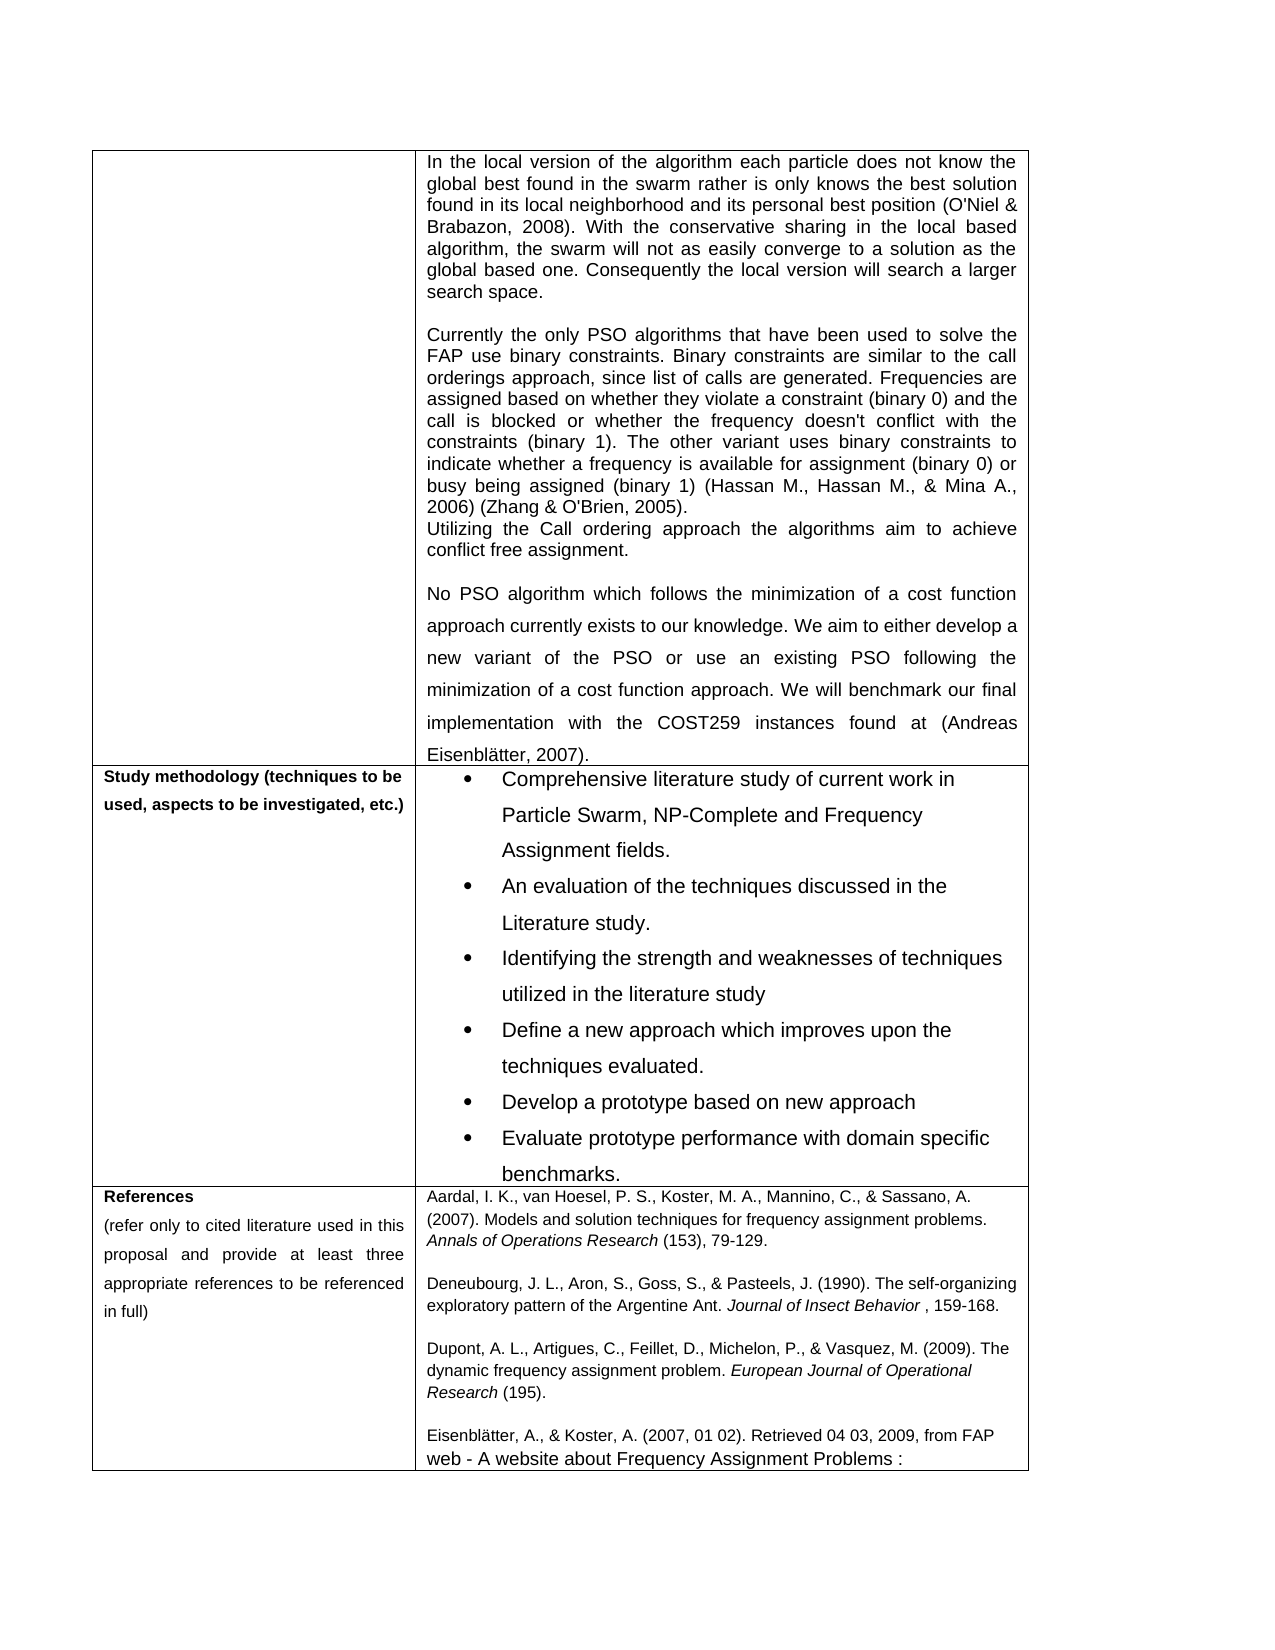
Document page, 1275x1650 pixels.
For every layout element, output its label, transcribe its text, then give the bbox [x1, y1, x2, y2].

table_cell Study methodology (techniques to be used, aspects to be investigated, etc.) [93, 766, 415, 1186]
table_cell In the information age we currently live in almost every device has some sort of wireless technology it uses to provide a specific service. Radios for audio entertainment; Television remotes to change channels; Cellular phones for communication; Wireless access points to create wireless LAN's. (Aardal, van Hoesel, Koster, Mannino, & Sassano, 2007) (Dupont, Artigues, Feillet, Michelon, & Vasquez, 2009) Wireless technology is now part of our everyday life. Wireless technology more specifically wireless communication has a underlying problem, which is known as the Frequency Assignment Problem (FAP) / Channel Assignment Problem (CAP) which is defined as the process of assigning frequencies to transceivers (TRX) while keeping interference to a minimum. The FAP is similar to the graph coloring problem and is an NP-complete problem (Aardal, van Hoesel, Koster, Mannino, & Sassano, 2007). This is because one has a finite amount of frequencies which needs to be assigned to transceivers where the amount of transceivers to be assigned frequencies greatly outweighs the amount of available frequencies (Aardal, van Hoesel, Koster, Mannino, & Sassano, 2007). Thus it is inevitable that a network will have interference and we can only minimize the amount of interference that might occur on the network - an optimization problem. Interference occurs when frequencies assigned to connections differ by a small margin. The amount of inference on a connection defines the quality of service. One can naturally make the deduction that the more frequencies differ used on connections in a area, the better quality of service one will experience in that area. All application domains that use wireless communication are also affected by the FAP as well as interference. New found interest in the FAP is due to the more widespread use of wireless technology in the media industry as well as military and cellular communication. Both of these respective disciplines have fuelled new research in the FAP domain. Within each application domain where wireless technology is used, different models and instances are used to address the problems encountered in the respective application domain. Even though these different domains utilize different models in their respective domains, they still share the same base; namely Wireless Technology more specifically wireless communication (Aardal, van Hoesel, Koster, Mannino, & Sassano, 2007). The FAP is most notable in the cellular telecommunications industry due to the large transceivers base they use to serve their respective clients with their limited amount of frequencies allocated to them in their licenses (Aardal, van Hoesel, Koster, Mannino, & Sassano, 2007) (Luna, et al., 2008). Depending on the GSM network type used the FAP gets more complex since the GSM900 band propagates further than GSM900 because the signal is stronger, thus in a GSM1800 network frequencies would interfere more than in a GSM1800 network depending on how far the cellular towers (cells) are separated geographically (Aardal, van Hoesel, Koster, Mannino, & Sassano, 2007). Due to this signal loss over a distance, cellular networks operators can re-use frequencies in their networks as long as the assigned frequencies comply with the expected traffic demand as well as the electromagnetic compatibility (EMC) constraints (Hassan M., Hassan M., & Mina A., 2006) (Zhang & O'Brien, 2005). In general there are three standard constraints in the FAP: Co channel constraint: Two channels cannot use the same frequency Adjacent channel constraint: Frequencies assigned to two channels must differ by a certain margin usually one. Co Cell constraint: Any pair of frequencies assigned to a cell must have certain distance in the frequency domain to prohibit the cell from interfering with other cells on the same site. The FAP can be classified into two categories: (a) Fixed Frequency/Channel Assignment (FFA/FCA) is the process of permanently assigning frequencies to cells (cellular towers). The frequencies assigned are fixed and cannot be changed on the fly while the network is active, since the frequencies assigned to the cell form part of a delicate frequency plan designed to keep interference to minimum (Zhang & O'Brien, 2005). (b) Dynamic Frequency/Channel Assignment (DFA/DCA) is the process of allocating channels to cells as they require it to meet the current traffic demand imposed on them by clients (Zhang & O'Brien, 2005). Each cell (cellular towers) can be assigned multiple frequencies based on the amount of transmitters or TRX's it has. The amount of TRX's in a cell depends on the expected amount of traffic the particular cell must handle. (Eisenblätter & Koster, 2007) Most of the research in the FAP has concentrated on the FFA. The reason for this is because FFA is a static technique, which allows it to come up with a better solution since it has more time for calculation. FFA is also easier to implement in practice and allows the network operators to cater for the worst case scenario - heavy traffic load on the network. The DFA is at the moment a very hard problem because the network frequency plan is constantly changing, which means as the traffic on the network increases the longer the DFA focused algorithm will take to allocate a frequency. This increase in processing time is because the algorithm has to take into account more constraints with a lower available frequency pool. DFA must do this process within seconds since a cell needs to serve clients. Most researchers have concentrated on solving the FFA using heuristic approaches like neural networks, local search techniques and more recently Meta heuristic approaches which include genetic algorithms, simulated annealing, ant colony optimization and particle swarm optimization (Zhang & O'Brien, 2005). Fundamentally researchers have used two different approaches to evaluate frequency plans in the FAP: Call Orderings: An old approach used in the beginning to try and solve the FAP. The main idea is to create an ordered list of all calls in the whole system which is then assigned frequencies based on a deterministic strategy. The number of frequencies needed to allocate a proper channel to a call depends significantly on the order of the calls in the generated call list. Some researchers have used heuristic measures to sort the ordered call list based on the difficulty of assigning a frequency to a call. Generally even using such a process of sorting the call list; call orderings do not lead to optimal frequency assignments (Hassan M., Hassan M., & Mina A., 2006). Minimization of Cost Functions: A linear function is used to calculate to amount of interference that would be encountered due to violated constraints in the network with the current assigned frequencies. Researchers try to minimize this function since it is also a good metric to measure the quality of service that would be encountered in peak network traffic. An ideal solution would be if the evaluated cost is zero, which is unlikely to occur due to the problem domain being NP-complete, thus the objective is to get close to zero cost. The main drawback is that exact algorithms tend to get stuck in local minima. To overcome this problem authors turned towards meta-heuristic algorithms like simulated annealing and genetic algorithms. Consequently the Genetic Algorithm is a much more powerful solution than simulated annealing due to the algorithm use of randomization in creating populations (Hassan M., Hassan M., & Mina A., 2006). A more recent Meta heuristic called Particle Swarm Optimization uses inertia to break out of local minima. The Meta heuristic field has seen in recent years a lot of growth in the research field with new variants of the algorithms appearing every year. Swarm Intelligence falls under Meta heuristic field. Swarm intelligence is the notion of entities working together in a group to solve a problem. Swarm intelligence borrows extensively from research conducted on swarm based life forms like bees, ants and fish. Consequently algorithms that have emerged from these studies are Ant Colony optimization and Particle Swarm Optimization. Ant Colony Optimization (ACO) is an algorithm developed by (M. Dorgio et al. 1994) which based on a study conducted by (Deneubourg, Aron, Goss, & Pasteels, 1990). The algorithm is build around the notion of ants lying down pheromones as they move to allow fellow colony ants find better paths towards food. The more ants following a path the stronger the pheromone cent would be and more ants would be encouraged to follow the specific path. In the study by (Deneubourg, Aron, Goss, & Pasteels, 1990)it is noted that ants tend to choose the most cost efficient path toward a food source. Thus in the ACO algorithm the path chosen by the majority of the colony is considered the most optimum solution. Recent implementations of ACO on the FAP have achieved better results than most previous algorithms, see (Luna, et al., 2008) (Luna, Blum, & Alba, ACO vs EAs for Solving a Real-World Frequency Assignment PRoblem in GSM Networks, 2007). The standard Particle Swarm Optimization (PSO) algorithm is based on the behavior of birds flying towards a nesting ground or food source. In a flock of birds any individual bird in the flock can influence the behavior and movement of the whole flock. In the algorithm, each particle (bird) knows its personal best position (personal best cost) that it has found as well as the globally best position found in the swarm. It uses its personal best and the globally best to adjust its velocity to fly/move towards a better position (Hassan M., Hassan M., & Mina A., 2006) (O'Niel & Brabazon, 2008) (Settles & Soule, 2005) (Vijay, Jung-Leng, & Eliot, 2009). With the global sharing taking place in the standard algorithm each particle can benefit from discoveries made by other individual particles. In the local version of the algorithm each particle does not know the global best found in the swarm rather is only knows the best solution found in its local neighborhood and its personal best position (O'Niel & Brabazon, 2008). With the conservative sharing in the local based algorithm, the swarm will not as easily converge to a solution as the global based one. Consequently the local version will search a larger search space. Currently the only PSO algorithms that have been used to solve the FAP use binary constraints. Binary constraints are similar to the call orderings approach, since list of calls are generated. Frequencies are assigned based on whether they violate a constraint (binary 0) and the call is blocked or whether the frequency doesn't conflict with the constraints (binary 1). The other variant uses binary constraints to indicate whether a frequency is available for assignment (binary 0) or busy being assigned (binary 1) (Hassan M., Hassan M., & Mina A., 2006) (Zhang & O'Brien, 2005). Utilizing the Call ordering approach the algorithms aim to achieve conflict free assignment. No PSO algorithm which follows the minimization of a cost function approach currently exists to our knowledge. We aim to either develop a new variant of the PSO or use an existing PSO following the minimization of a cost function approach. We will benchmark our final implementation with the COST259 instances found at (Andreas Eisenblätter, 2007). [416, 151, 1028, 765]
table_cell References (refer only to cited literature used in this proposal and provide at least three appropriate references to be referenced in full) [93, 1187, 415, 1469]
table_cell Aardal, I. K., van Hoesel, P. S., Koster, M. A., Mannino, C., & Sassano, A. (2007). Models and solution techniques for frequency assignment problems. Annals of Operations Research (153), 79-129. Deneubourg, J. L., Aron, S., Goss, S., & Pasteels, J. (1990). The self-organizing exploratory pattern of the Argentine Ant. Journal of Insect Behavior , 159-168. Dupont, A. L., Artigues, C., Feillet, D., Michelon, P., & Vasquez, M. (2009). The dynamic frequency assignment problem. European Journal of Operational Research (195). Eisenblätter, A., & Koster, A. (2007, 01 02). Retrieved 04 03, 2009, from FAP web - A website about Frequency Assignment Problems : [416, 1187, 1028, 1469]
table_cell [93, 151, 415, 765]
table_cell Comprehensive literature study of current work in Particle Swarm, NP-Complete and Frequency Assignment fields. An evaluation of the techniques discussed in the Literature study. Identifying the strength and weaknesses of techniques utilized in the literature study Define a new approach which improves upon the techniques evaluated. Develop a prototype based on new approach Evaluate prototype performance with domain specific benchmarks. [416, 766, 1028, 1186]
